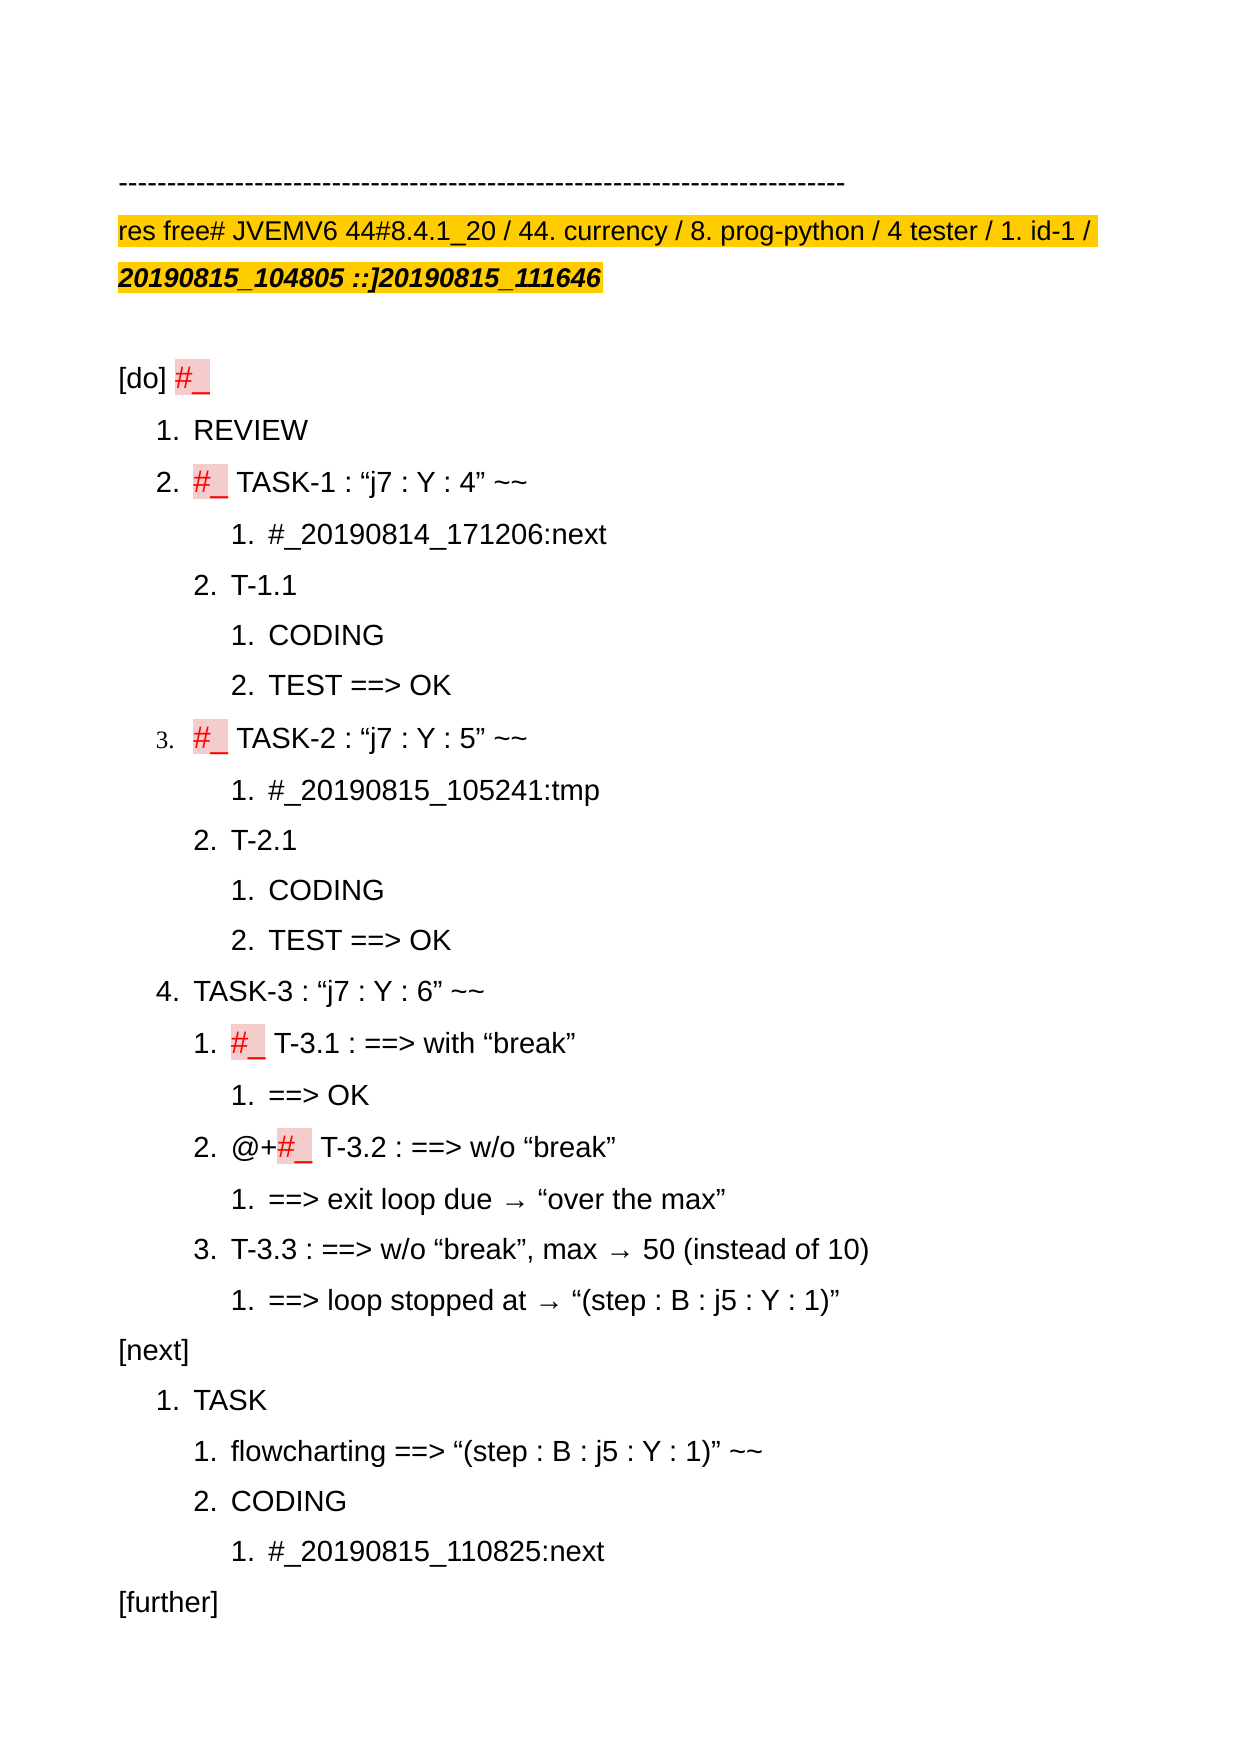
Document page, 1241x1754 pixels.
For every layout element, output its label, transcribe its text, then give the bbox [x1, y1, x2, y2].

list ==> loop stopped at → “(step : B : j5 : Y : 1)” [231, 1283, 1122, 1316]
list CODING [231, 618, 1122, 652]
list T-1.1 [193, 568, 1122, 601]
list TASK-3 : “j7 : Y : 6” ~~ [156, 974, 1122, 1007]
list #_ TASK-2 : “j7 : Y : 5” ~~ [156, 719, 1122, 754]
list REVIEW [156, 413, 1122, 447]
list ==> OK [231, 1078, 1122, 1111]
text --------------------------------------------------------------------------- [118, 165, 1122, 198]
list T-2.1 [193, 823, 1122, 856]
text [do] #_ [118, 359, 1122, 395]
list ==> exit loop due → “over the max” [231, 1182, 1122, 1216]
text [next] [118, 1333, 1122, 1367]
list CODING [231, 873, 1122, 907]
list #_20190815_105241:tmp [231, 772, 1122, 806]
list TEST ==> OK [231, 923, 1122, 957]
list #_ T-3.1 : ==> with “break” [193, 1024, 1122, 1060]
list #_20190814_171206:next [231, 517, 1122, 551]
list flowcharting ==> “(step : B : j5 : Y : 1)” ~~ [193, 1434, 1122, 1467]
list #_20190815_110825:next [231, 1534, 1122, 1568]
text [further] [118, 1584, 1122, 1618]
list T-3.3 : ==> w/o “break”, max → 50 (instead of 10) [193, 1232, 1122, 1266]
list TEST ==> OK [231, 668, 1122, 702]
list @+#_ T-3.2 : ==> w/o “break” [193, 1128, 1122, 1164]
list TASK [156, 1383, 1122, 1417]
list CODING [193, 1484, 1122, 1517]
text res free# JVEMV6 44#8.4.1_20 / 44. currency / 8. prog-python / 4 tester / 1. id-1 / 20190815_104805 ::]20190815_111646 [118, 215, 1122, 293]
list #_ TASK-1 : “j7 : Y : 4” ~~ [156, 463, 1122, 499]
